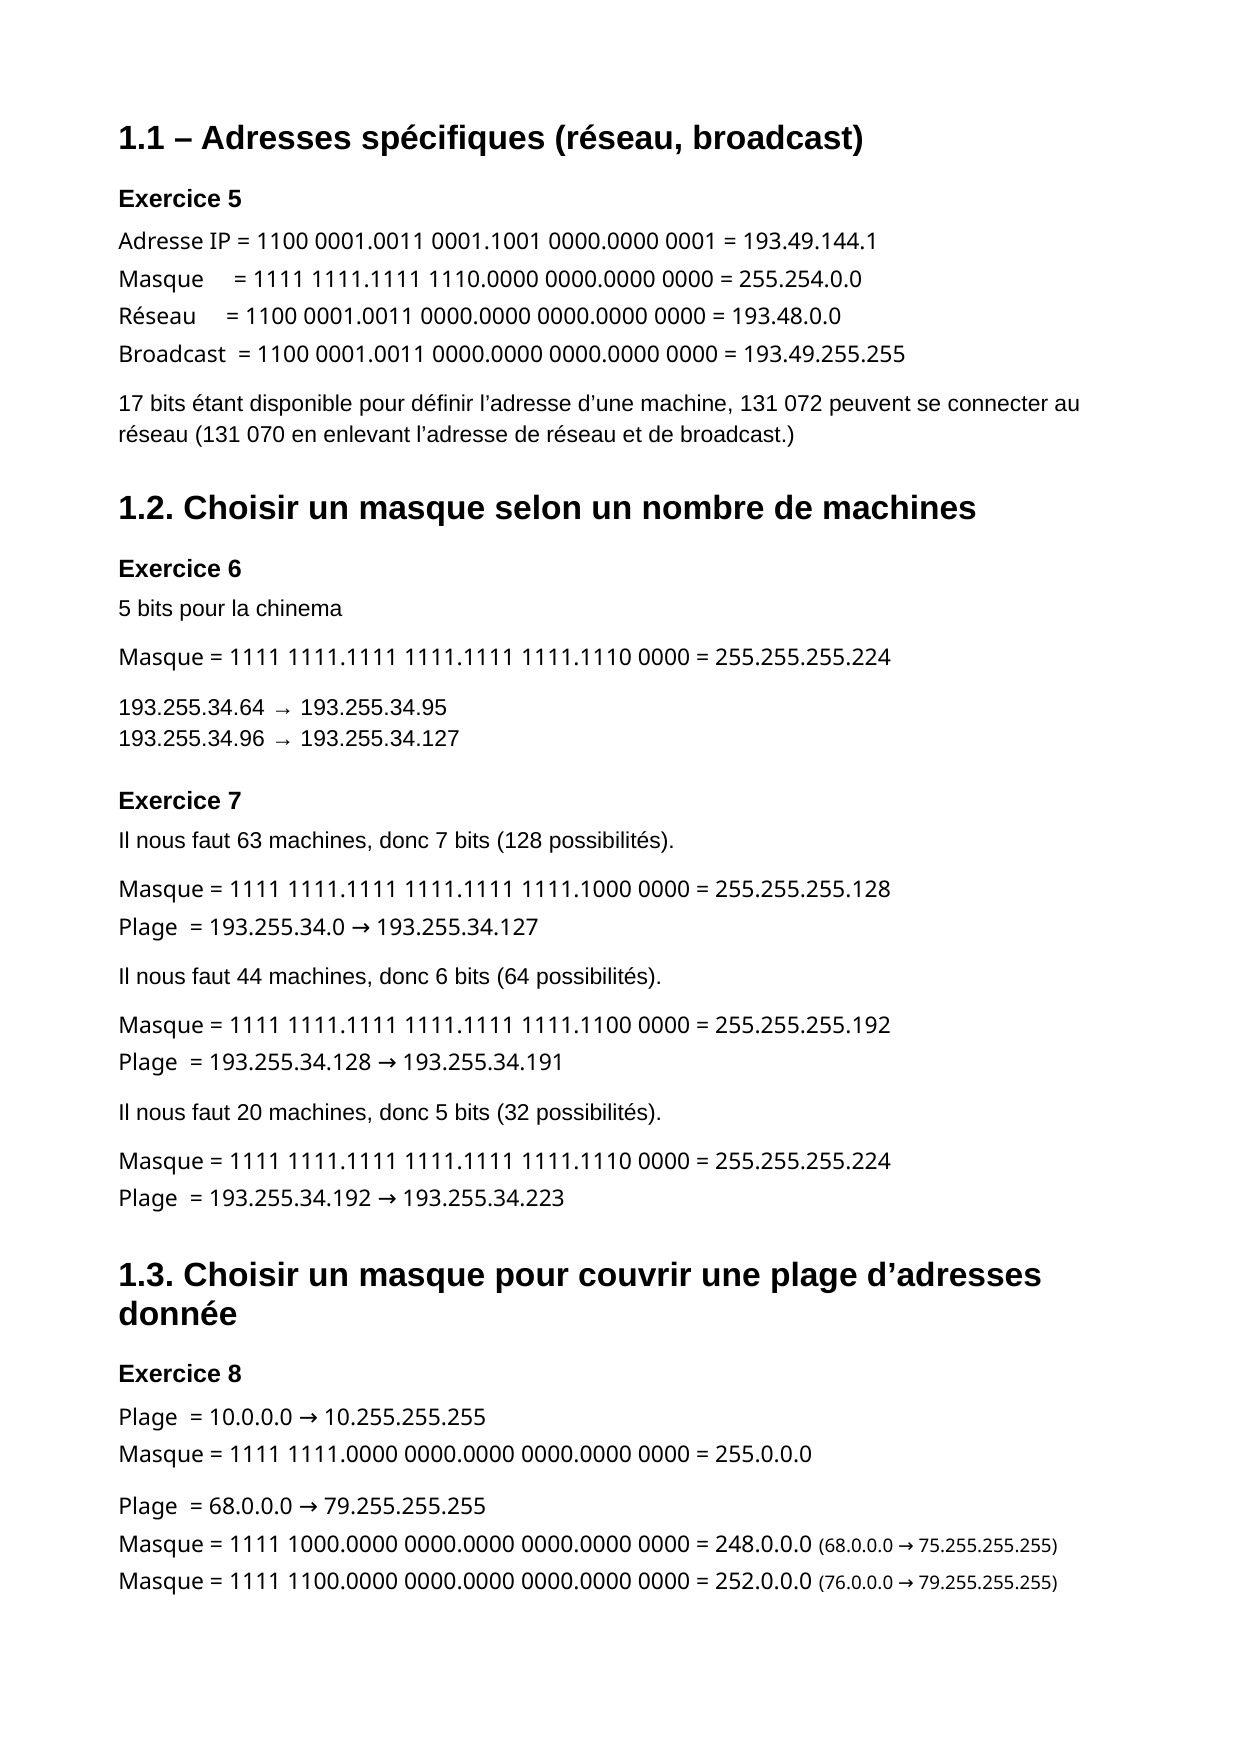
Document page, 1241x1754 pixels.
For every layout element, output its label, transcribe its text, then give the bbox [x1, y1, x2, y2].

text Il nous faut 44 machines, donc 6 bits (64 possibilités). [118, 963, 1122, 989]
text Plage = 68.0.0.0 → 79.255.255.255 Masque = 1111 1000.0000 0000.0000 0000.0000 0000 = 248.0.0.0 (68.0.0.0 → 75.255.255.255) Masque = 1111 1100.0000 0000.0000 0000.0000 0000 = 252.0.0.0 (76.0.0.0 → 79.255.255.255) [118, 1490, 1122, 1596]
subtitle 1.3. Choisir un masque pour couvrir une plage d’adresses donnée [118, 1255, 1122, 1332]
text Masque = 1111 1111.1111 1111.1111 1111.1110 0000 = 255.255.255.224 [118, 641, 1122, 673]
subtitle 1.2. Choisir un masque selon un nombre de machines [118, 488, 1122, 527]
text 193.255.34.64 → 193.255.34.95 193.255.34.96 → 193.255.34.127 [118, 693, 1122, 751]
subtitle Exercice 8 [118, 1359, 1122, 1388]
text Adresse IP = 1100 0001.0011 0001.1001 0000.0000 0001 = 193.49.144.1 Masque = 1111 1111.1111 1110.0000 0000.0000 0000 = 255.254.0.0 Réseau = 1100 0001.0011 0000.0000 0000.0000 0000 = 193.48.0.0 Broadcast = 1100 0001.0011 0000.0000 0000.0000 0000 = 193.49.255.255 [118, 225, 1122, 369]
text Masque = 1111 1111.1111 1111.1111 1111.1110 0000 = 255.255.255.224 Plage = 193.255.34.192 → 193.255.34.223 [118, 1144, 1122, 1213]
subtitle Exercice 5 [118, 184, 1122, 213]
subtitle Exercice 6 [118, 554, 1122, 583]
text Il nous faut 63 machines, donc 7 bits (128 possibilités). [118, 827, 1122, 853]
text Il nous faut 20 machines, donc 5 bits (32 possibilités). [118, 1098, 1122, 1125]
text Masque = 1111 1111.1111 1111.1111 1111.1000 0000 = 255.255.255.128 Plage = 193.255.34.0 → 193.255.34.127 [118, 873, 1122, 942]
subtitle 1.1 – Adresses spécifiques (réseau, broadcast) [118, 118, 1122, 157]
text 17 bits étant disponible pour définir l’adresse d’une machine, 131 072 peuvent se connecter au réseau (131 070 en enlevant l’adresse de réseau et de broadcast.) [118, 390, 1122, 448]
text Masque = 1111 1111.1111 1111.1111 1111.1100 0000 = 255.255.255.192 Plage = 193.255.34.128 → 193.255.34.191 [118, 1009, 1122, 1078]
subtitle Exercice 7 [118, 786, 1122, 814]
text 5 bits pour la chinema [118, 595, 1122, 622]
text Plage = 10.0.0.0 → 10.255.255.255 Masque = 1111 1111.0000 0000.0000 0000.0000 0000 = 255.0.0.0 [118, 1401, 1122, 1469]
